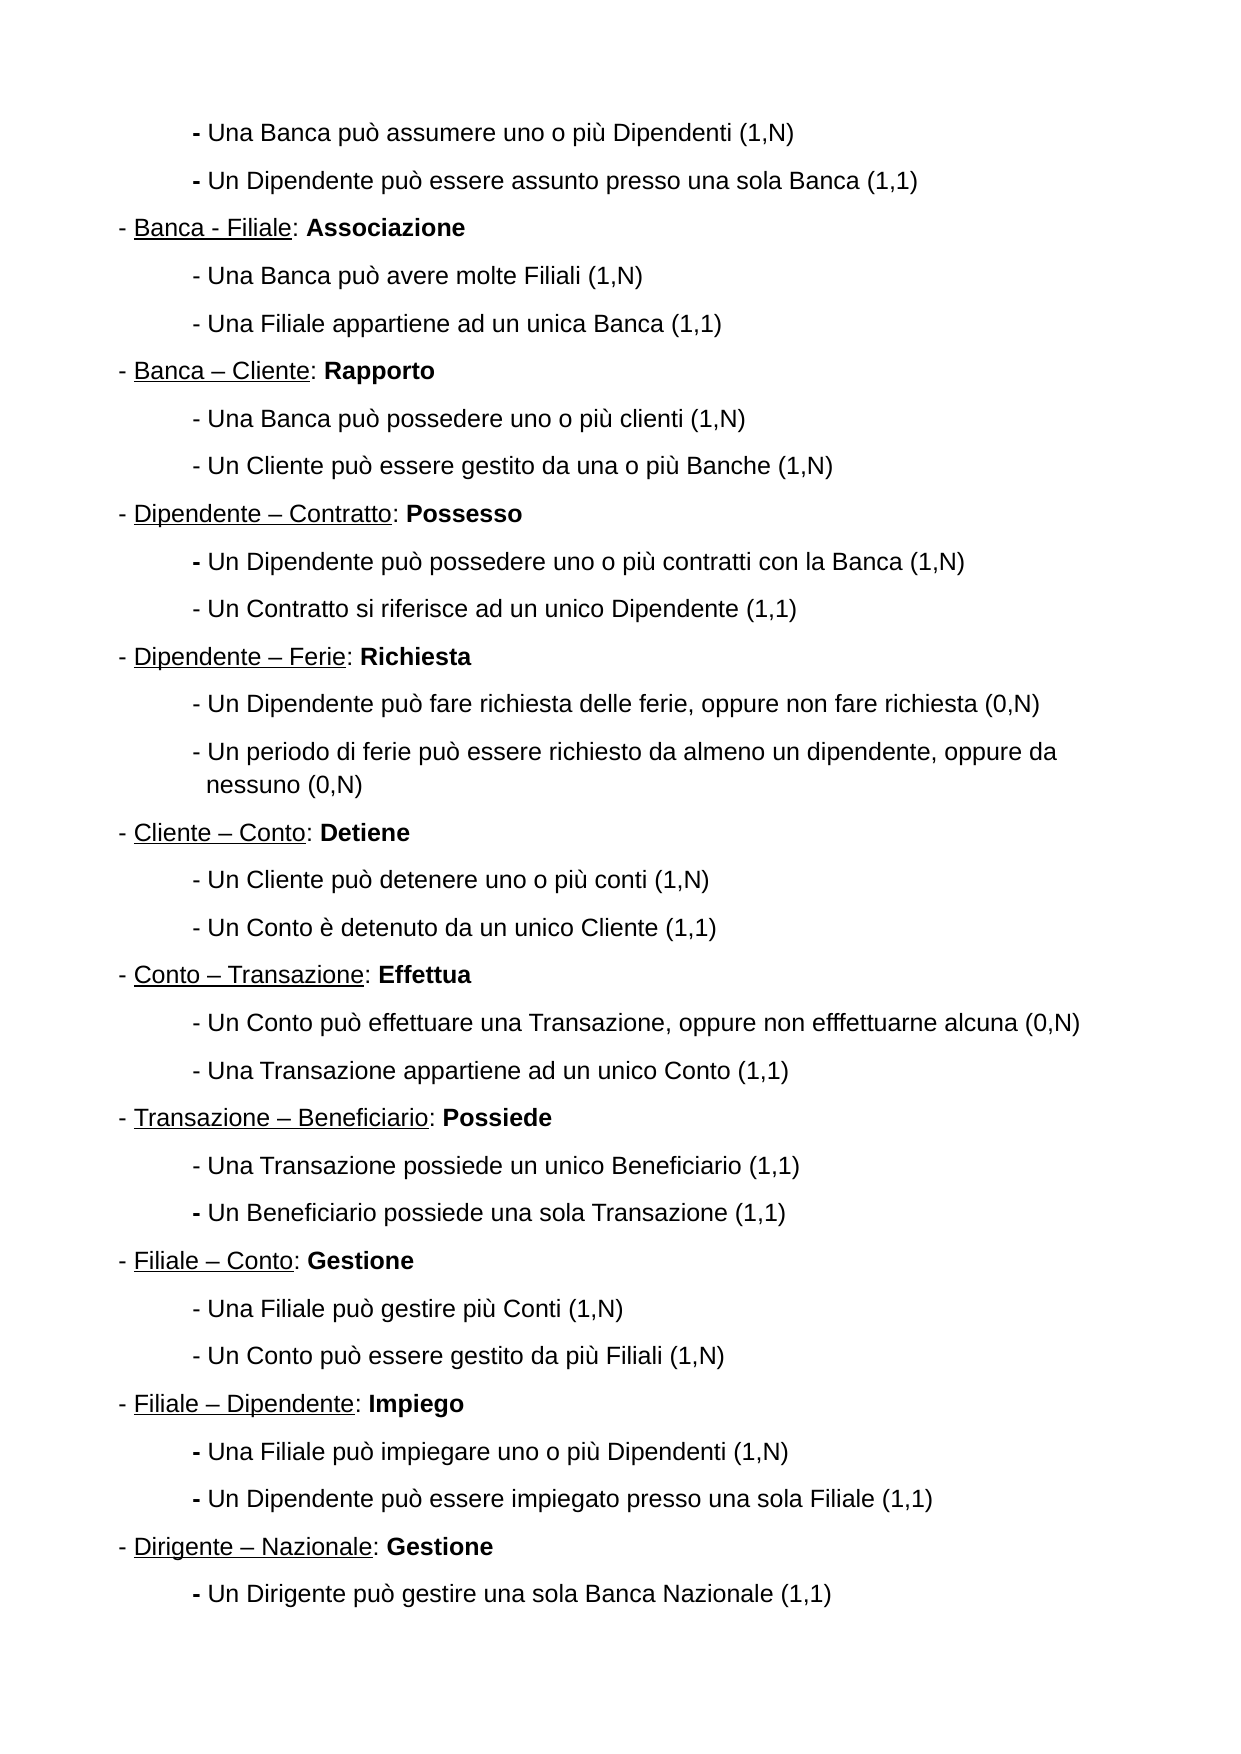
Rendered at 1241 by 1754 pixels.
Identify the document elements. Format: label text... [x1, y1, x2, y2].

text - Conto – Transazione: Effettua [118, 960, 1122, 989]
text - Dipendente – Ferie: Richiesta [118, 642, 1122, 671]
text - Un Cliente può essere gestito da una o più Banche (1,N) [118, 451, 1122, 480]
text - Una Banca può assumere uno o più Dipendenti (1,N) [118, 118, 1122, 147]
text - Transazione – Beneficiario: Possiede [118, 1103, 1122, 1132]
text - Filiale – Conto: Gestione [118, 1246, 1122, 1275]
text - Un Conto è detenuto da un unico Cliente (1,1) [118, 913, 1122, 942]
text - Un Dipendente può possedere uno o più contratti con la Banca (1,N) [118, 547, 1122, 575]
text - Dirigente – Nazionale: Gestione [118, 1532, 1122, 1560]
text - Filiale – Dipendente: Impiego [118, 1389, 1122, 1418]
text - Un Dipendente può essere impiegato presso una sola Filiale (1,1) [118, 1484, 1122, 1513]
text - Un Conto può essere gestito da più Filiali (1,N) [118, 1341, 1122, 1370]
text - Una Filiale può gestire più Conti (1,N) [118, 1294, 1122, 1322]
text - Una Filiale può impiegare uno o più Dipendenti (1,N) [118, 1436, 1122, 1465]
text - Una Banca può avere molte Filiali (1,N) [118, 261, 1122, 290]
text - Una Transazione possiede un unico Beneficiario (1,1) [118, 1151, 1122, 1179]
text - Un Conto può effettuare una Transazione, oppure non efffettuarne alcuna (0,N) [118, 1008, 1122, 1037]
text - Un Dirigente può gestire una sola Banca Nazionale (1,1) [118, 1579, 1122, 1608]
text - Dipendente – Contratto: Possesso [118, 499, 1122, 528]
text - Un Cliente può detenere uno o più conti (1,N) [118, 865, 1122, 894]
text - Una Filiale appartiene ad un unica Banca (1,1) [118, 308, 1122, 337]
text - Cliente – Conto: Detiene [118, 818, 1122, 846]
text - Una Transazione appartiene ad un unico Conto (1,1) [118, 1056, 1122, 1084]
text - Un Beneficiario possiede una sola Transazione (1,1) [118, 1198, 1122, 1227]
text - Banca – Cliente: Rapporto [118, 356, 1122, 385]
text - Un periodo di ferie può essere richiesto da almeno un dipendente, oppure da nessuno (0,N) [118, 737, 1122, 799]
text - Una Banca può possedere uno o più clienti (1,N) [118, 404, 1122, 432]
text - Banca - Filiale: Associazione [118, 213, 1122, 242]
text - Un Contratto si riferisce ad un unico Dipendente (1,1) [118, 594, 1122, 623]
text - Un Dipendente può fare richiesta delle ferie, oppure non fare richiesta (0,N) [118, 689, 1122, 718]
text - Un Dipendente può essere assunto presso una sola Banca (1,1) [118, 166, 1122, 194]
